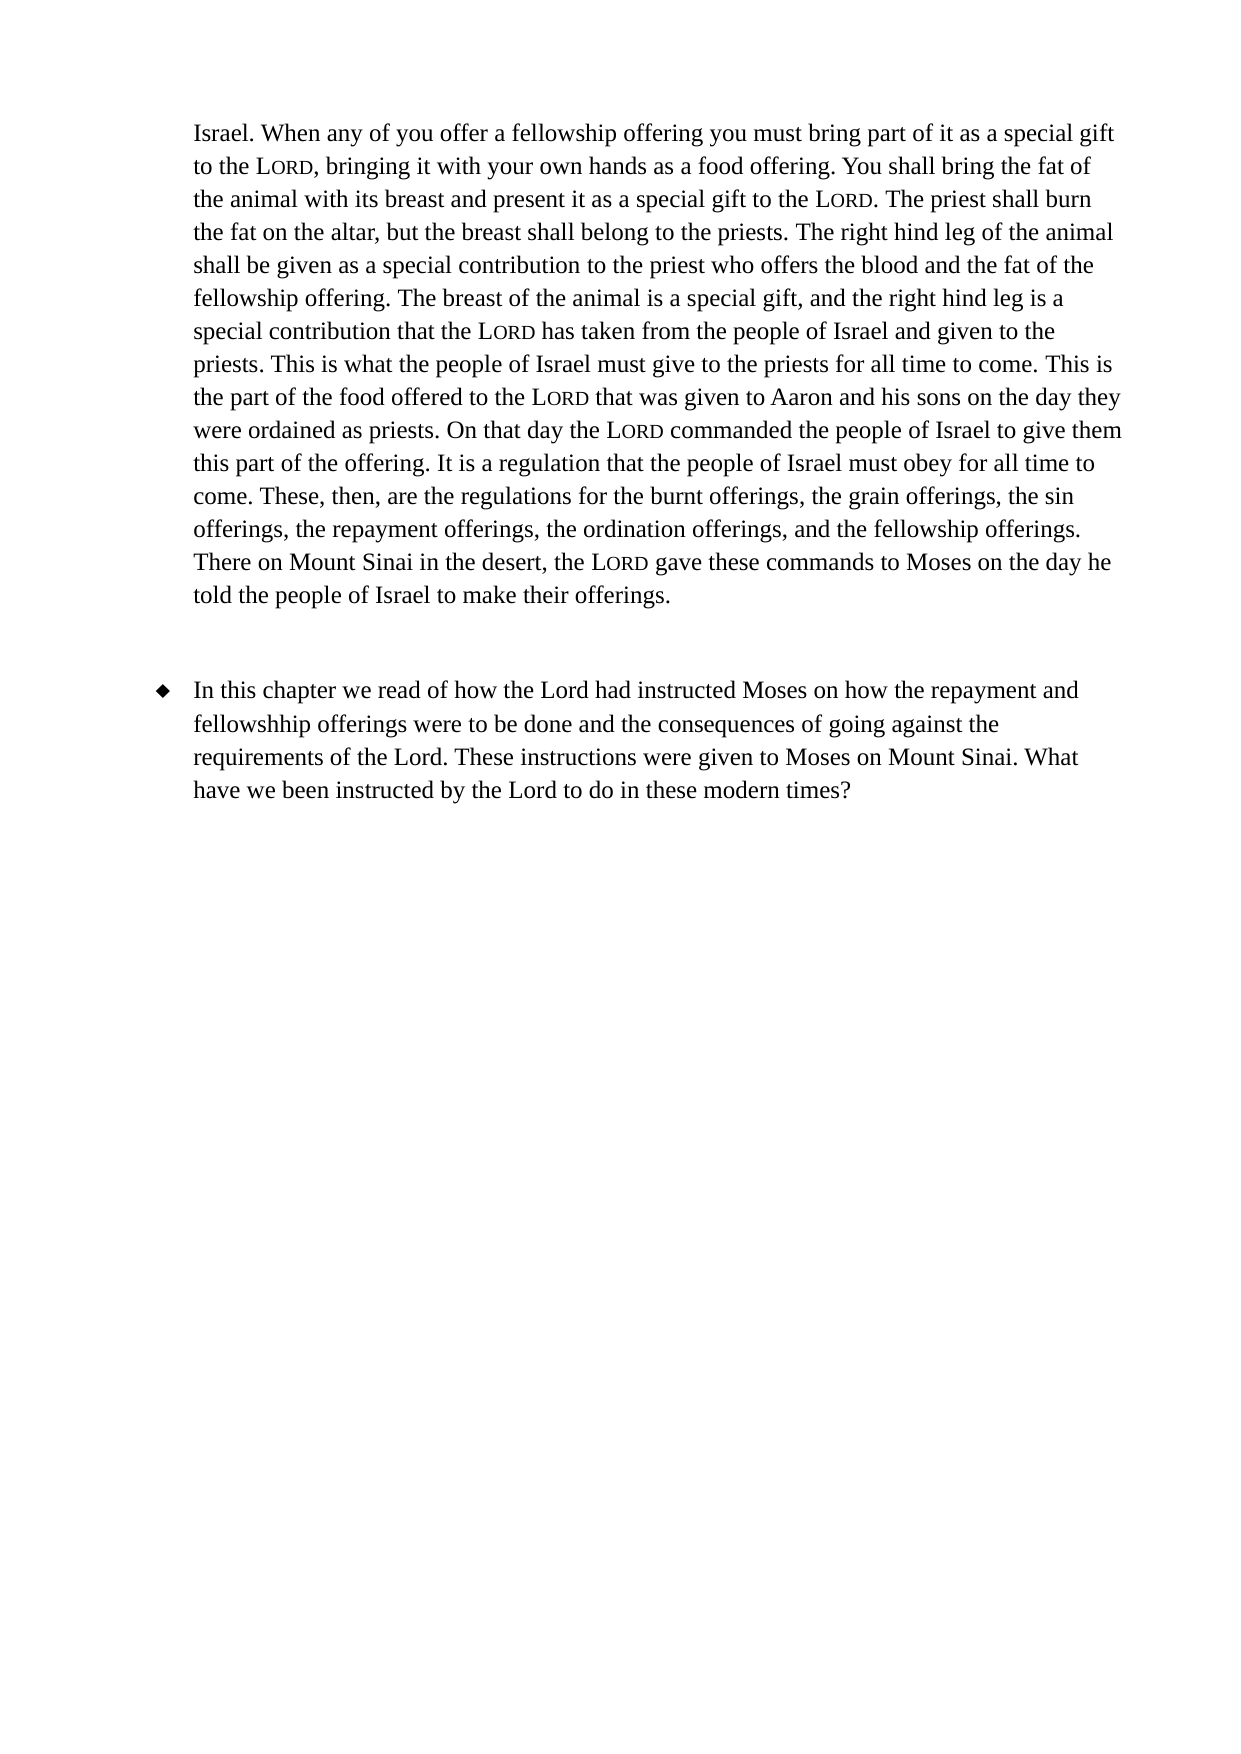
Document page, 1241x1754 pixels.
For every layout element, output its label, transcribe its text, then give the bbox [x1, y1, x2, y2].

list In this chapter we read of how the Lord had instructed Moses on how the repayment and fellowshhip offerings were to be done and the consequences of going against the requirements of the Lord. These instructions were given to Moses on Mount Sinai. What have we been instructed by the Lord to do in these modern times? [156, 676, 1122, 803]
list Israel. When any of you offer a fellowship offering you must bring part of it as a special gift to the Lord, bringing it with your own hands as a food offering. You shall bring the fat of the animal with its breast and present it as a special gift to the Lord. The priest shall burn the fat on the altar, but the breast shall belong to the priests. The right hind leg of the animal shall be given as a special contribution to the priest who offers the blood and the fat of the fellowship offering. The breast of the animal is a special gift, and the right hind leg is a special contribution that the Lord has taken from the people of Israel and given to the priests. This is what the people of Israel must give to the priests for all time to come. This is the part of the food offered to the Lord that was given to Aaron and his sons on the day they were ordained as priests. On that day the Lord commanded the people of Israel to give them this part of the offering. It is a regulation that the people of Israel must obey for all time to come. These, then, are the regulations for the burnt offerings, the grain offerings, the sin offerings, the repayment offerings, the ordination offerings, and the fellowship offerings. There on Mount Sinai in the desert, the Lord gave these commands to Moses on the day he told the people of Israel to make their offerings. [156, 118, 1122, 609]
